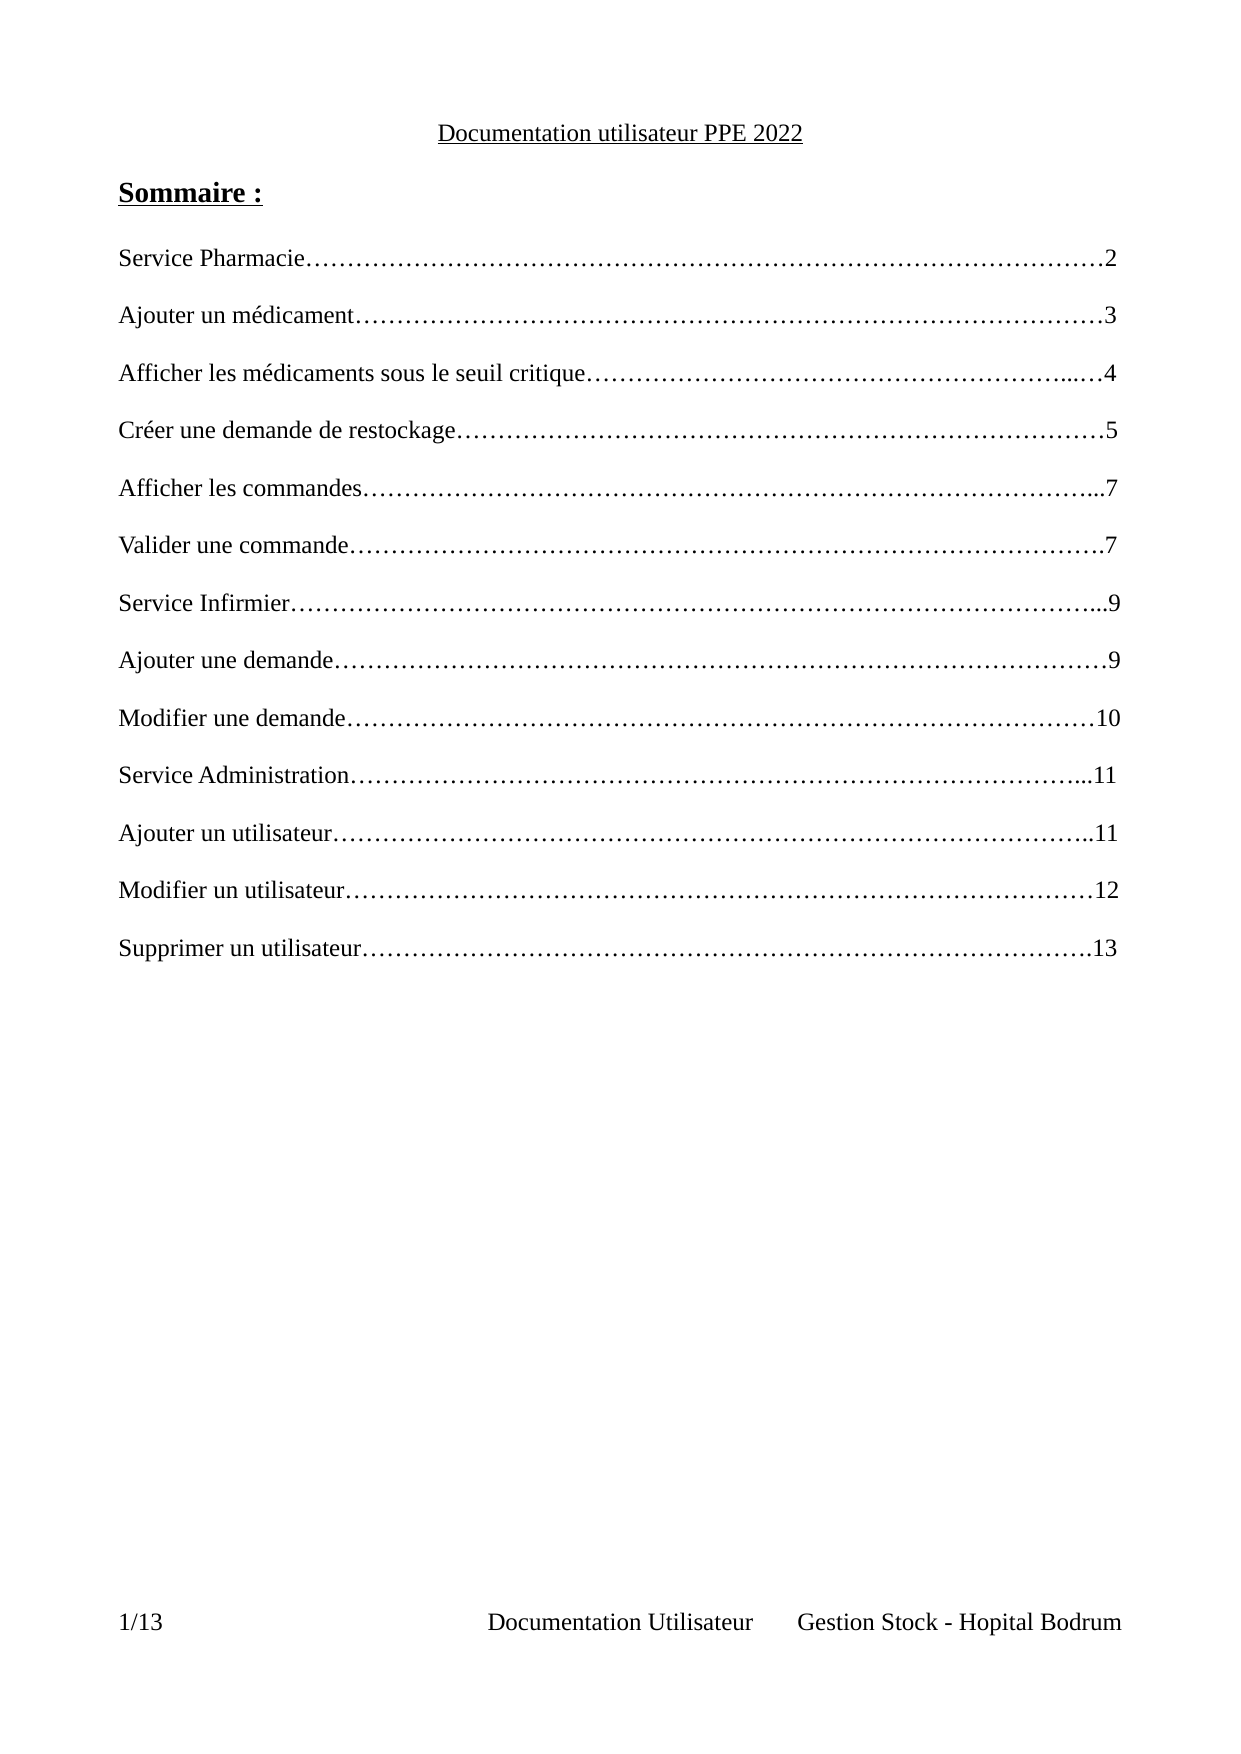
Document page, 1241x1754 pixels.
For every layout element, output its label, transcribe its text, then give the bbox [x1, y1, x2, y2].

text Service Infirmier……………………………………………………………………………………...9 [118, 588, 1122, 616]
text Valider une commande……………………………………………………………………………….7 [118, 530, 1122, 559]
text Modifier une demande………………………………………………………………………………10 [118, 703, 1122, 731]
text Documentation utilisateur PPE 2022 [118, 118, 1122, 147]
text Sommaire : [118, 176, 1122, 209]
text Service Pharmacie……………………………………………………………………………………2 [118, 243, 1122, 271]
text Afficher les commandes……………………………………………………………………………...7 [118, 473, 1122, 501]
text Afficher les médicaments sous le seuil critique…………………………………………………...…4 [118, 358, 1122, 386]
text Modifier un utilisateur………………………………………………………………………………12 [118, 875, 1122, 904]
text Service Administration……………………………………………………………………………...11 [118, 760, 1122, 789]
text Ajouter une demande…………………………………………………………………………………9 [118, 645, 1122, 674]
text Supprimer un utilisateur…………………………………………………………………………….13 [118, 933, 1122, 961]
text Ajouter un médicament………………………………………………………………………………3 [118, 300, 1122, 329]
text Ajouter un utilisateur………………………………………………………………………………..11 [118, 818, 1122, 846]
text Créer une demande de restockage……………………………………………………………………5 [118, 415, 1122, 444]
